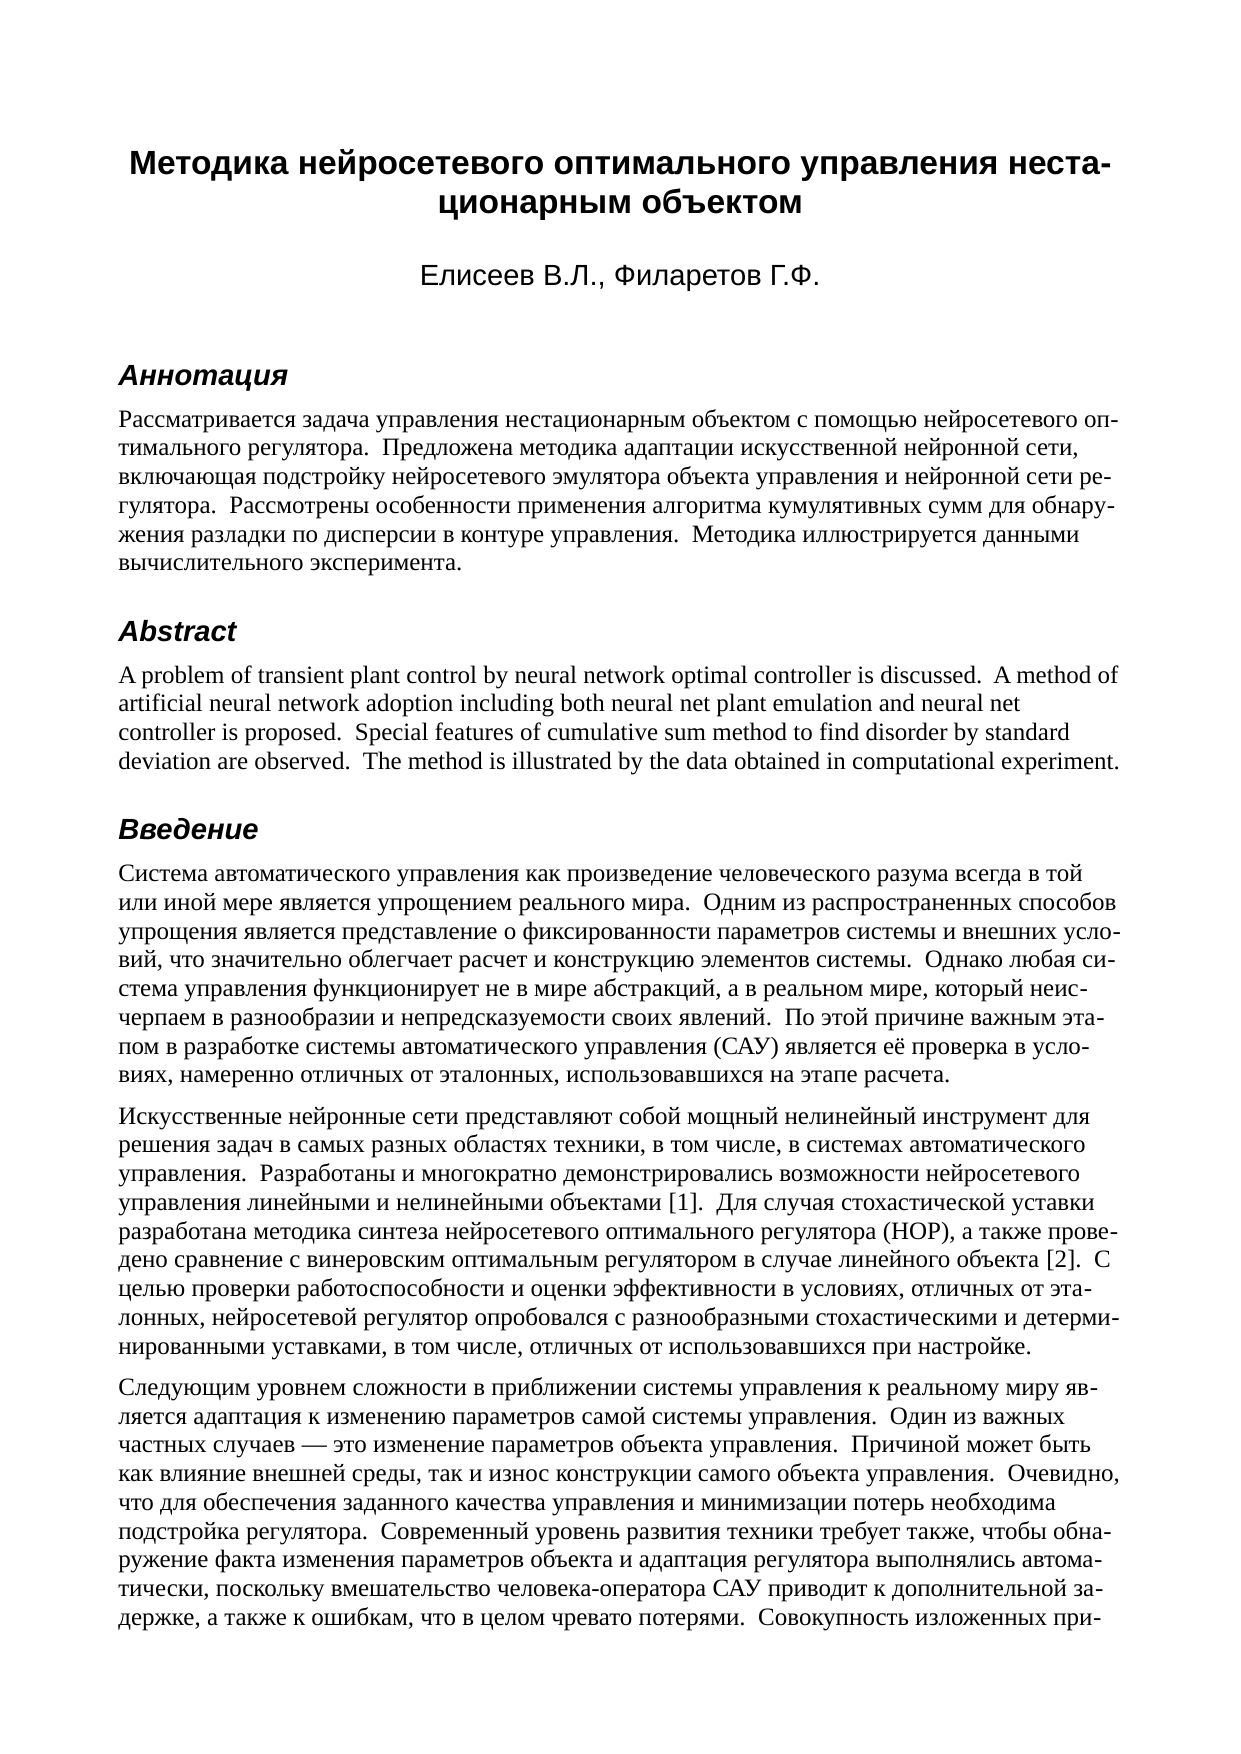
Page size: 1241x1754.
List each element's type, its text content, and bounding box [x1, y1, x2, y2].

text Искусственные нейронные сети представляют собой мощный нелинейный инструмент для решения задач в самых разных областях техники, в том числе, в системах автоматического управления. Разработаны и многократно демонстрировались возможности нейросетевого управления линейными и нелинейными объектами [1]. Для случая стохастической уставки разработана методика синтеза нейросетевого оптимального регулятора (НОР), а также прове­дено сравнение с винеровским оптимальным регулятором в случае линейного объекта [2]. С целью проверки работоспособности и оценки эффективности в условиях, отличных от эта­лонных, нейросетевой регулятор опробовался с разнообразными стохастическими и детерми­нированными уставками, в том числе, отличных от использовавшихся при настройке. [118, 1101, 1122, 1359]
text Система автоматического управления как произведение человеческого разума всегда в той или иной мере является упрощением реального мира. Одним из распространенных способов упрощения является представление о фиксированности параметров системы и внешних усло­вий, что значительно облегчает расчет и конструкцию элементов системы. Однако любая си­стема управления функционирует не в мире абстракций, а в реальном мире, который неис­черпаем в разнообразии и непредсказуемости своих явлений. По этой причине важным эта­пом в разработке системы автоматического управления (САУ) является её проверка в усло­виях, намеренно отличных от эталонных, использовавшихся на этапе расчета. [118, 858, 1122, 1088]
text Рассматривается задача управления нестационарным объектом с помощью нейросетевого оп­тимального регулятора. Предложена методика адаптации искусственной нейронной сети, включающая подстройку нейросетевого эмулятора объекта управления и нейронной сети ре­гулятора. Рассмотрены особенности применения алгоритма кумулятивных сумм для обнару­жения разладки по дисперсии в контуре управления. Методика иллюстрируется данными вычислительного эксперимента. [118, 404, 1122, 576]
text A problem of transient plant control by neural network optimal controller is discussed. A method of artificial neural network adoption including both neural net plant emulation and neural net controller is proposed. Special features of cumulative sum method to find disorder by standard deviation are observed. The method is illustrated by the data obtained in computational experiment. [118, 660, 1122, 775]
subtitle Abstract [118, 614, 1122, 647]
subtitle Аннотация [118, 358, 1122, 391]
subtitle Методика нейросетевого оптимального управления неста­ционарным объектом [118, 143, 1122, 220]
subtitle Елисеев В.Л., Филаретов Г.Ф. [118, 258, 1122, 291]
text Следующим уровнем сложности в приближении системы управления к реальному миру яв­ляется адаптация к изменению параметров самой системы управления. Один из важных частных случаев — это изменение параметров объекта управления. Причиной может быть как влияние внешней среды, так и износ конструкции самого объекта управления. Очевид­но, что для обеспечения заданного качества управления и минимизации потерь необходима подстройка регулятора. Современный уровень развития техники требует также, чтобы обна­ружение факта изменения параметров объекта и адаптация регулятора выполнялись автома­тически, поскольку вмешательство человека-оператора САУ приводит к дополнительной за­держке, а также к ошибкам, что в целом чревато потерями. Совокупность изложенных при­ [118, 1372, 1122, 1631]
subtitle Введение [118, 812, 1122, 846]
